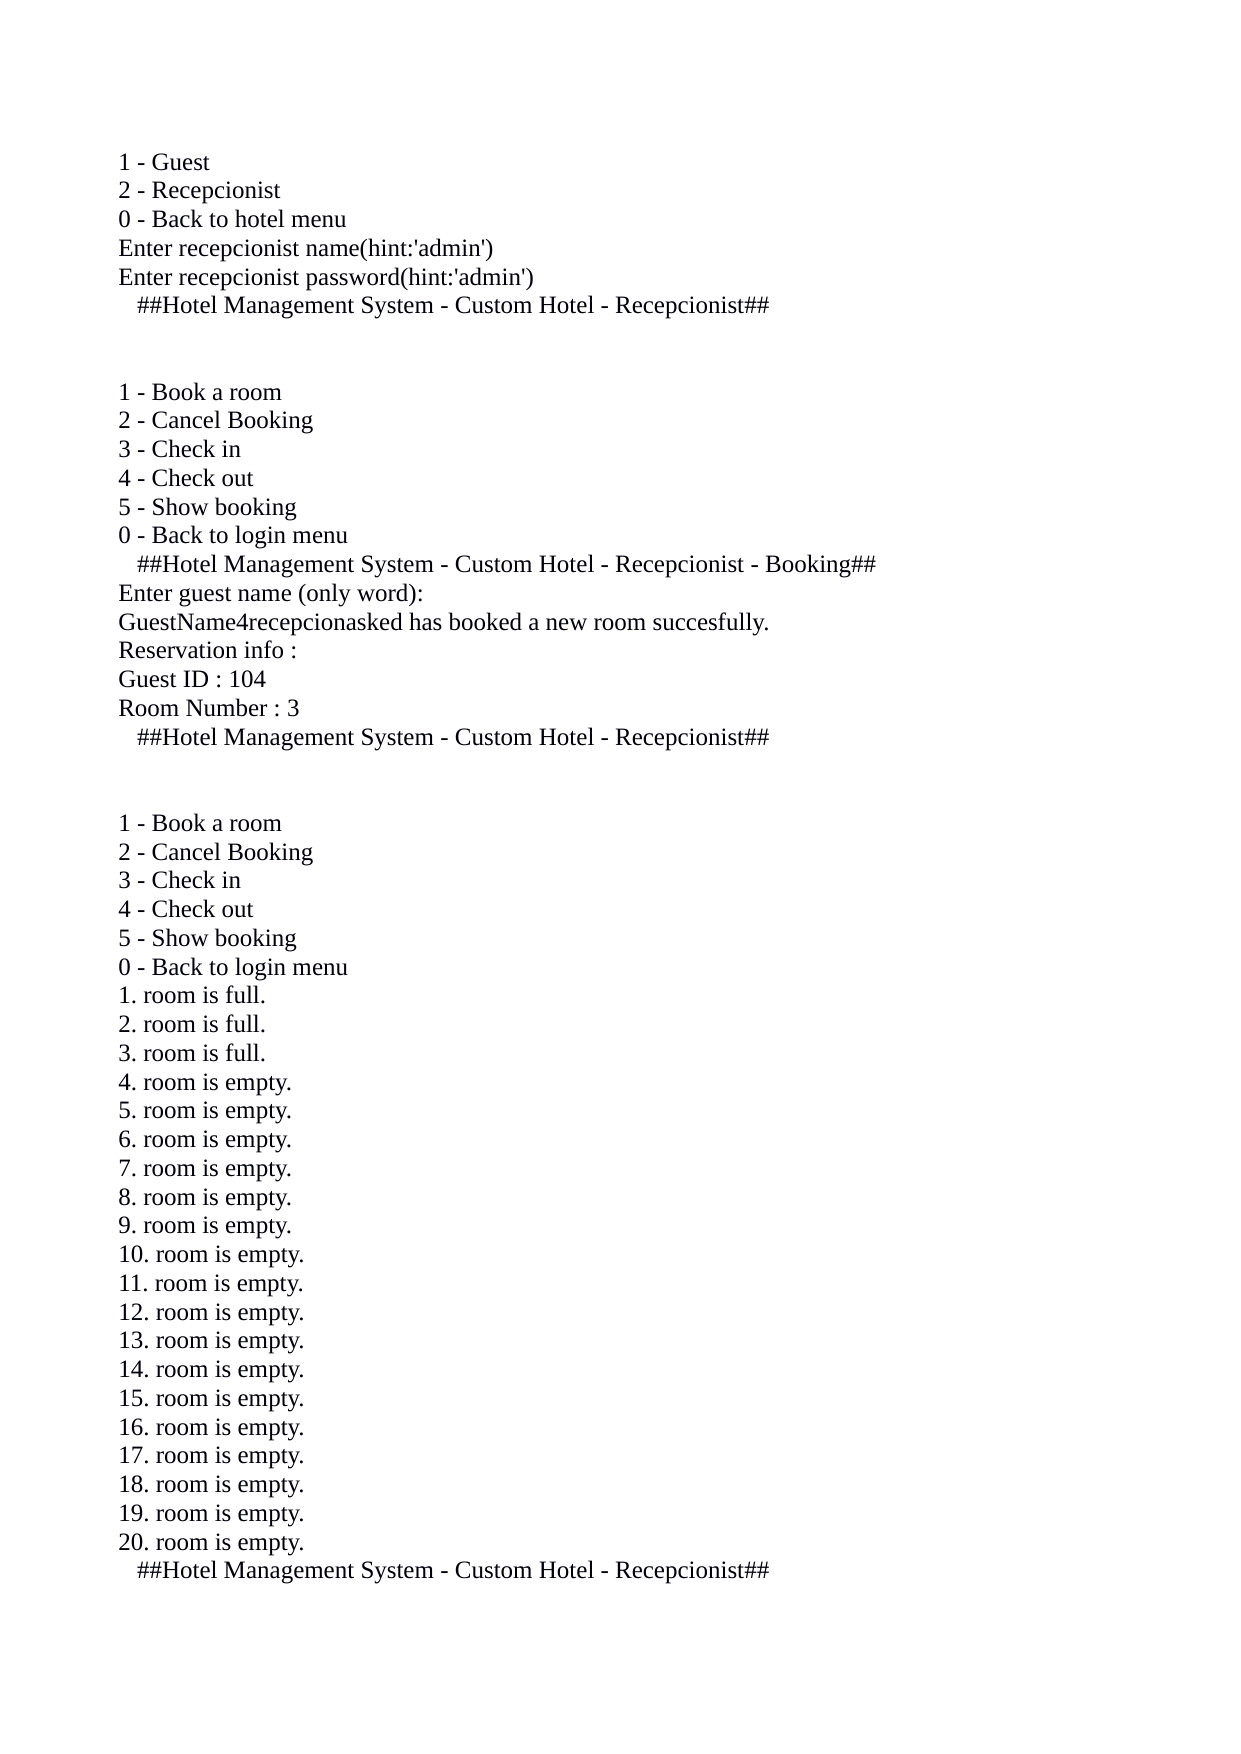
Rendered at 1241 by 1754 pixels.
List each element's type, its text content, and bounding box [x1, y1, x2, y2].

text ##Hotel Management System - Custom Hotel - Recepcionist## [118, 722, 1122, 751]
text 2 - Recepcionist [118, 176, 1122, 204]
text Reservation info : [118, 636, 1122, 664]
text 2. room is full. [118, 1009, 1122, 1038]
text ##Hotel Management System - Custom Hotel - Recepcionist - Booking## [118, 549, 1122, 578]
text 2 - Cancel Booking [118, 837, 1122, 866]
text 4 - Check out [118, 463, 1122, 492]
text 15. room is empty. [118, 1383, 1122, 1412]
text ##Hotel Management System - Custom Hotel - Recepcionist## [118, 291, 1122, 319]
text 0 - Back to login menu [118, 521, 1122, 549]
text 6. room is empty. [118, 1124, 1122, 1153]
text 16. room is empty. [118, 1412, 1122, 1441]
text 8. room is empty. [118, 1182, 1122, 1211]
text 4 - Check out [118, 894, 1122, 923]
text 3 - Check in [118, 434, 1122, 463]
text 1. room is full. [118, 981, 1122, 1009]
text 5 - Show booking [118, 923, 1122, 952]
text 18. room is empty. [118, 1469, 1122, 1498]
text 5 - Show booking [118, 492, 1122, 521]
text 13. room is empty. [118, 1326, 1122, 1354]
text GuestName4recepcionasked has booked a new room succesfully. [118, 607, 1122, 636]
text 3. room is full. [118, 1038, 1122, 1067]
text Enter recepcionist name(hint:'admin') [118, 233, 1122, 262]
text ##Hotel Management System - Custom Hotel - Recepcionist## [118, 1556, 1122, 1584]
text 19. room is empty. [118, 1498, 1122, 1527]
text 1 - Guest [118, 147, 1122, 176]
text 20. room is empty. [118, 1527, 1122, 1556]
text 7. room is empty. [118, 1153, 1122, 1182]
text Enter guest name (only word): [118, 578, 1122, 607]
text 0 - Back to login menu [118, 952, 1122, 981]
text 10. room is empty. [118, 1239, 1122, 1268]
text 1 - Book a room [118, 377, 1122, 406]
text 0 - Back to hotel menu [118, 204, 1122, 233]
text 2 - Cancel Booking [118, 406, 1122, 434]
text 5. room is empty. [118, 1096, 1122, 1124]
text Guest ID : 104 [118, 664, 1122, 693]
text 14. room is empty. [118, 1354, 1122, 1383]
text 1 - Book a room [118, 808, 1122, 837]
text 4. room is empty. [118, 1067, 1122, 1096]
text 17. room is empty. [118, 1441, 1122, 1469]
text 3 - Check in [118, 866, 1122, 894]
text 11. room is empty. [118, 1268, 1122, 1297]
text 9. room is empty. [118, 1211, 1122, 1239]
text 12. room is empty. [118, 1297, 1122, 1326]
text Enter recepcionist password(hint:'admin') [118, 262, 1122, 291]
text Room Number : 3 [118, 693, 1122, 722]
